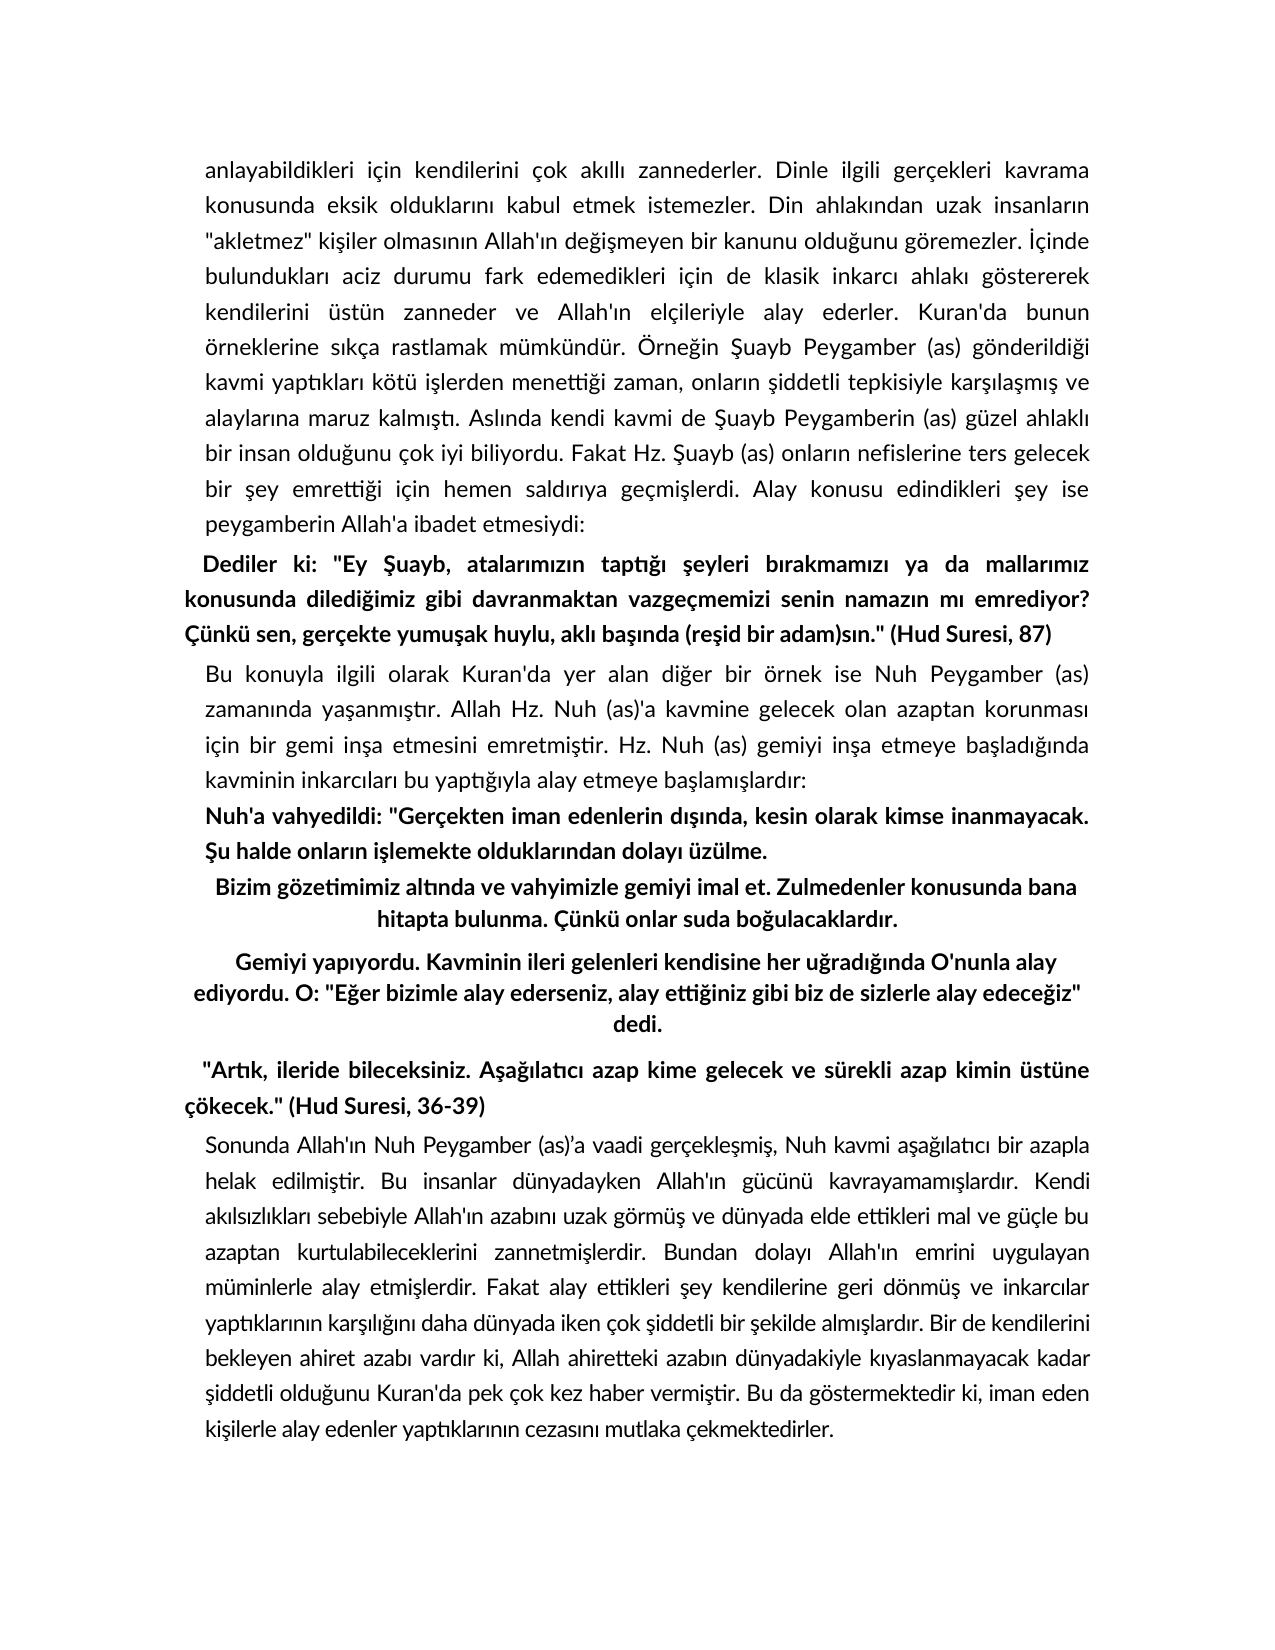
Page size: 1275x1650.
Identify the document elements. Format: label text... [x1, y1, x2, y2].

text "Artık, ileride bileceksiniz. Aşağılatıcı azap kime gelecek ve sürekli azap kimin üstüne çökecek." (Hud Suresi, 36-39) [184, 1051, 1091, 1121]
text Dediler ki: "Ey Şuayb, atalarımızın taptığı şeyleri bırakmamızı ya da mallarımız konusunda dilediğimiz gibi davranmaktan vazgeçmemizi senin namazın mı emrediyor? Çünkü sen, gerçekte yumuşak huylu, aklı başında (reşid bir adam)sın." (Hud Suresi, 87) [184, 544, 1091, 650]
text Nuh'a vahyedildi: "Gerçekten iman edenlerin dışında, kesin olarak kimse inanmayacak. Şu halde onların işlemekte olduklarından dolayı üzülme. [205, 796, 1091, 867]
text Sonunda Allah'ın Nuh Peygamber (as)’a vaadi gerçekleşmiş, Nuh kavmi aşağılatıcı bir azapla helak edilmiştir. Bu insanlar dünyadayken Allah'ın gücünü kavrayamamışlardır. Kendi akılsızlıkları sebebiyle Allah'ın azabını uzak görmüş ve dünyada elde ettikleri mal ve güçle bu azaptan kurtulabileceklerini zannetmişlerdir. Bundan dolayı Allah'ın emrini uygulayan müminlerle alay etmişlerdir. Fakat alay ettikleri şey kendilerine geri dönmüş ve inkarcılar yaptıklarının karşılığını daha dünyada iken çok şiddetli bir şekilde almışlardır. Bir de kendilerini bekleyen ahiret azabı vardır ki, Allah ahiretteki azabın dünyadakiyle kıyaslanmayacak kadar şiddetli olduğunu Kuran'da pek çok kez haber vermiştir. Bu da göstermektedir ki, iman eden kişilerle alay edenler yaptıklarının cezasını mutlaka çekmektedirler. [205, 1126, 1091, 1444]
text Bizim gözetimimiz altında ve vahyimizle gemiyi imal et. Zulmedenler konusunda bana hitapta bulunma. Çünkü onlar suda boğulacaklardır. [183, 871, 1092, 933]
text Gemiyi yapıyordu. Kavminin ileri gelenleri kendisine her uğradığında O'nunla alay ediyordu. O: "Eğer bizimle alay ederseniz, alay ettiğiniz gibi biz de sizlerle alay edeceğiz" dedi. [183, 945, 1092, 1039]
text anlayabildikleri için kendilerini çok akıllı zannederler. Dinle ilgili gerçekleri kavrama konusunda eksik olduklarını kabul etmek istemezler. Din ahlakından uzak insanların "akletmez" kişiler olmasının Allah'ın değişmeyen bir kanunu olduğunu göremezler. İçinde bulundukları aciz durumu fark edemedikleri için de klasik inkarcı ahlakı göstererek kendilerini üstün zanneder ve Allah'ın elçileriyle alay ederler. Kuran'da bunun örneklerine sıkça rastlamak mümkündür. Örneğin Şuayb Peygamber (as) gönderildiği kavmi yaptıkları kötü işlerden menettiği zaman, onların şiddetli tepkisiyle karşılaşmış ve alaylarına maruz kalmıştı. Aslında kendi kavmi de Şuayb Peygamberin (as) güzel ahlaklı bir insan olduğunu çok iyi biliyordu. Fakat Hz. Şuayb (as) onların nefislerine ters gelecek bir şey emrettiği için hemen saldırıya geçmişlerdi. Alay konusu edindikleri şey ise peygamberin Allah'a ibadet etmesiydi: [205, 150, 1091, 539]
text Bu konuyla ilgili olarak Kuran'da yer alan diğer bir örnek ise Nuh Peygamber (as) zamanında yaşanmıştır. Allah Hz. Nuh (as)'a kavmine gelecek olan azaptan korunması için bir gemi inşa etmesini emretmiştir. Hz. Nuh (as) gemiyi inşa etmeye başladığında kavminin inkarcıları bu yaptığıyla alay etmeye başlamışlardır: [205, 654, 1091, 796]
